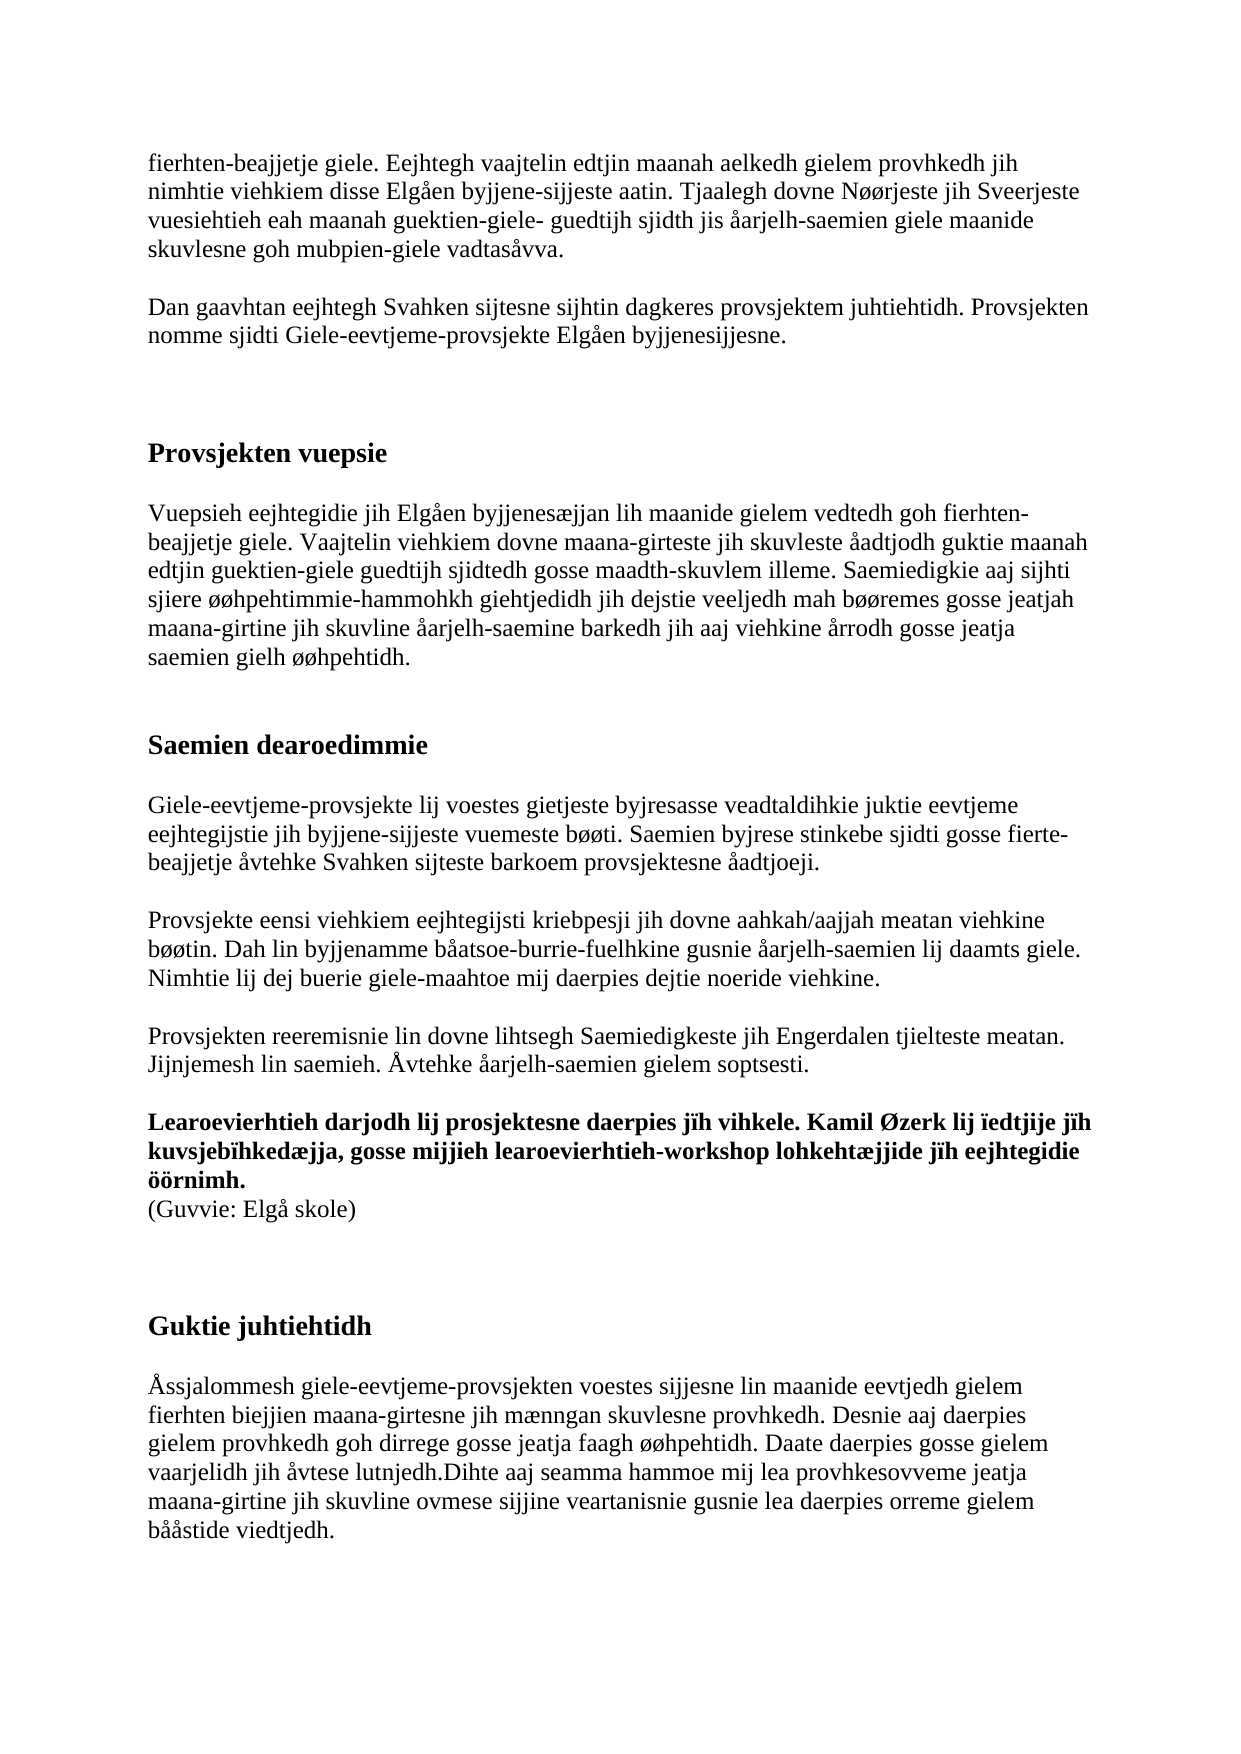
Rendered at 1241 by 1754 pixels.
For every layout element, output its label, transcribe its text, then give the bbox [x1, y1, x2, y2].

text Provsjekten reeremisnie lin dovne lihtsegh Saemiedigkeste jih Engerdalen tjielteste meatan. Jijnjemesh lin saemieh. Åvtehke åarjelh-saemien gielem soptsesti. [148, 1021, 1093, 1078]
subtitle Saemien dearoedimmie [148, 728, 1093, 761]
text Dan gaavhtan eejhtegh Svahken sijtesne sijhtin dagkeres provsjektem juhtiehtidh. Provsjekten nomme sjidti Giele-eevtjeme-provsjekte Elgåen byjjenesijjesne. [148, 292, 1093, 349]
subtitle Provsjekten vuepsie [148, 436, 1093, 469]
text Åssjalommesh giele-eevtjeme-provsjekten voestes sijjesne lin maanide eevtjedh gielem fierhten biejjien maana-girtesne jih mænngan skuvlesne provhkedh. Desnie aaj daerpies gielem provhkedh goh dirrege gosse jeatja faagh øøhpehtidh. Daate daerpies gosse gielem vaarjelidh jih åvtese lutnjedh.Dihte aaj seamma hammoe mij lea provhkesovveme jeatja maana-girtine jih skuvline ovmese sijjine veartanisnie gusnie lea daerpies orreme gielem bååstide viedtjedh. [148, 1371, 1093, 1543]
text Provsjekte eensi viehkiem eejhtegijsti kriebpesji jih dovne aahkah/aajjah meatan viehkine bøøtin. Dah lin byjjenamme båatsoe-burrie-fuelhkine gusnie åarjelh-saemien lij daamts giele. Nimhtie lij dej buerie giele-maahtoe mij daerpies dejtie noeride viehkine. [148, 905, 1093, 992]
text Learoevierhtieh darjodh lij prosjektesne daerpies jïh vihkele. Kamil Øzerk lij ïedtjije jïh kuvsjebïhkedæjja, gosse mijjieh learoevierhtieh-workshop lohkehtæjjide jïh eejhtegidie öörnimh. (Guvvie: Elgå skole) [148, 1107, 1093, 1222]
subtitle Guktie juhtiehtidh [148, 1309, 1093, 1342]
text Giele-eevtjeme-provsjekte lij voestes gietjeste byjresasse veadtaldihkie juktie eevtjeme eejhtegijstie jih byjjene-sijjeste vuemeste bøøti. Saemien byjrese stinkebe sjidti gosse fierte-beajjetje åvtehke Svahken sijteste barkoem provsjektesne åadtjoeji. [148, 790, 1093, 876]
text Vuepsieh eejhtegidie jih Elgåen byjjenesæjjan lih maanide gielem vedtedh goh fierhten-beajjetje giele. Vaajtelin viehkiem dovne maana-girteste jih skuvleste åadtjodh guktie maanah edtjin guektien-giele guedtijh sjidtedh gosse maadth-skuvlem illeme. Saemiedigkie aaj sijhti sjiere øøhpehtimmie-hammohkh giehtjedidh jih dejstie veeljedh mah bøøremes gosse jeatjah maana-girtine jih skuvline åarjelh-saemine barkedh jih aaj viehkine årrodh gosse jeatja saemien gielh øøhpehtidh. [148, 498, 1093, 670]
text fierhten-beajjetje giele. Eejhtegh vaajtelin edtjin maanah aelkedh gielem provhkedh jih nimhtie viehkiem disse Elgåen byjjene-sijjeste aatin. Tjaalegh dovne Nøørjeste jih Sveerjeste vuesiehtieh eah maanah guektien-giele- guedtijh sjidth jis åarjelh-saemien giele maanide skuvlesne goh mubpien-giele vadtasåvva. [148, 148, 1093, 263]
